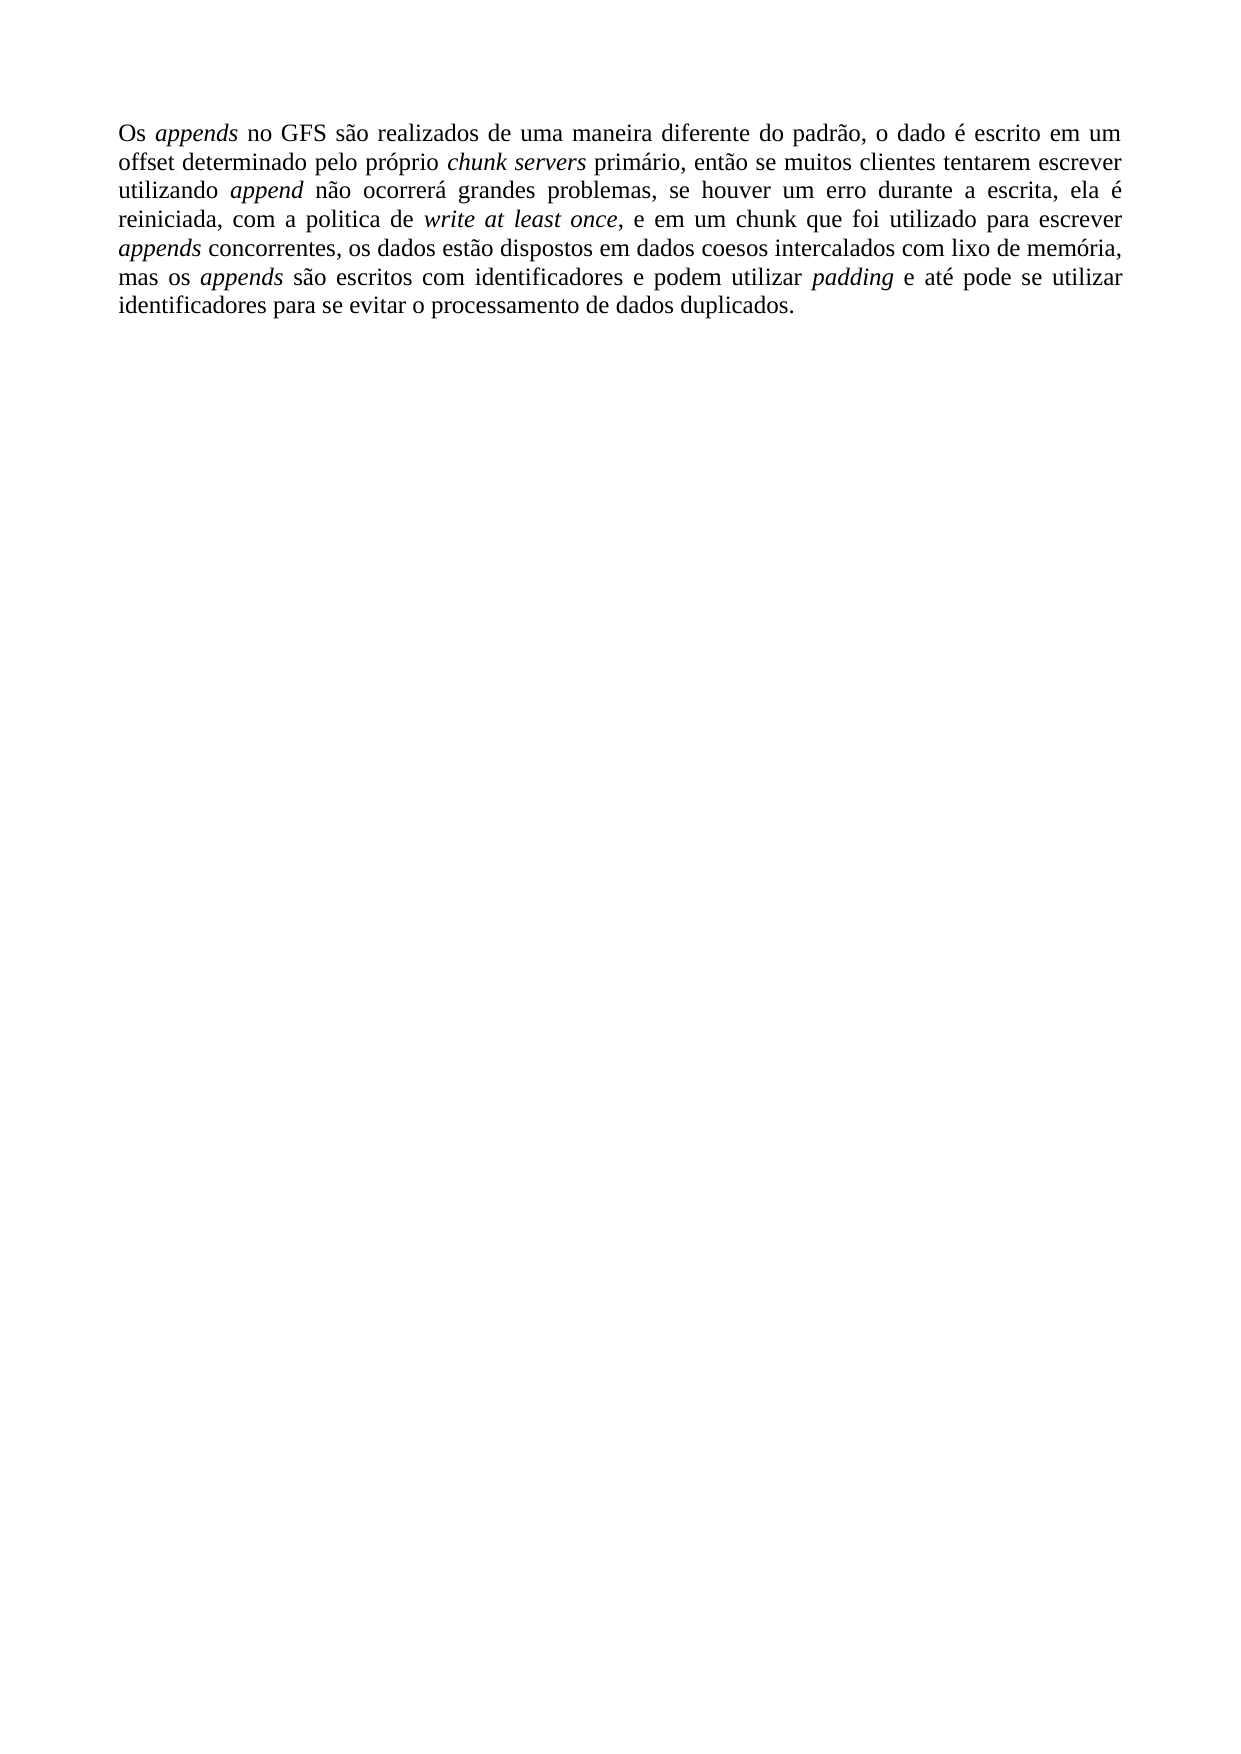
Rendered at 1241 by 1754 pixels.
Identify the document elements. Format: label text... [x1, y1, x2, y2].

text Os appends no GFS são realizados de uma maneira diferente do padrão, o dado é escrito em um offset determinado pelo próprio chunk servers primário, então se muitos clientes tentarem escrever utilizando append não ocorrerá grandes problemas, se houver um erro durante a escrita, ela é reiniciada, com a politica de write at least once, e em um chunk que foi utilizado para escrever appends concorrentes, os dados estão dispostos em dados coesos intercalados com lixo de memória, mas os appends são escritos com identificadores e podem utilizar padding e até pode se utilizar identificadores para se evitar o processamento de dados duplicados. [118, 118, 1123, 319]
